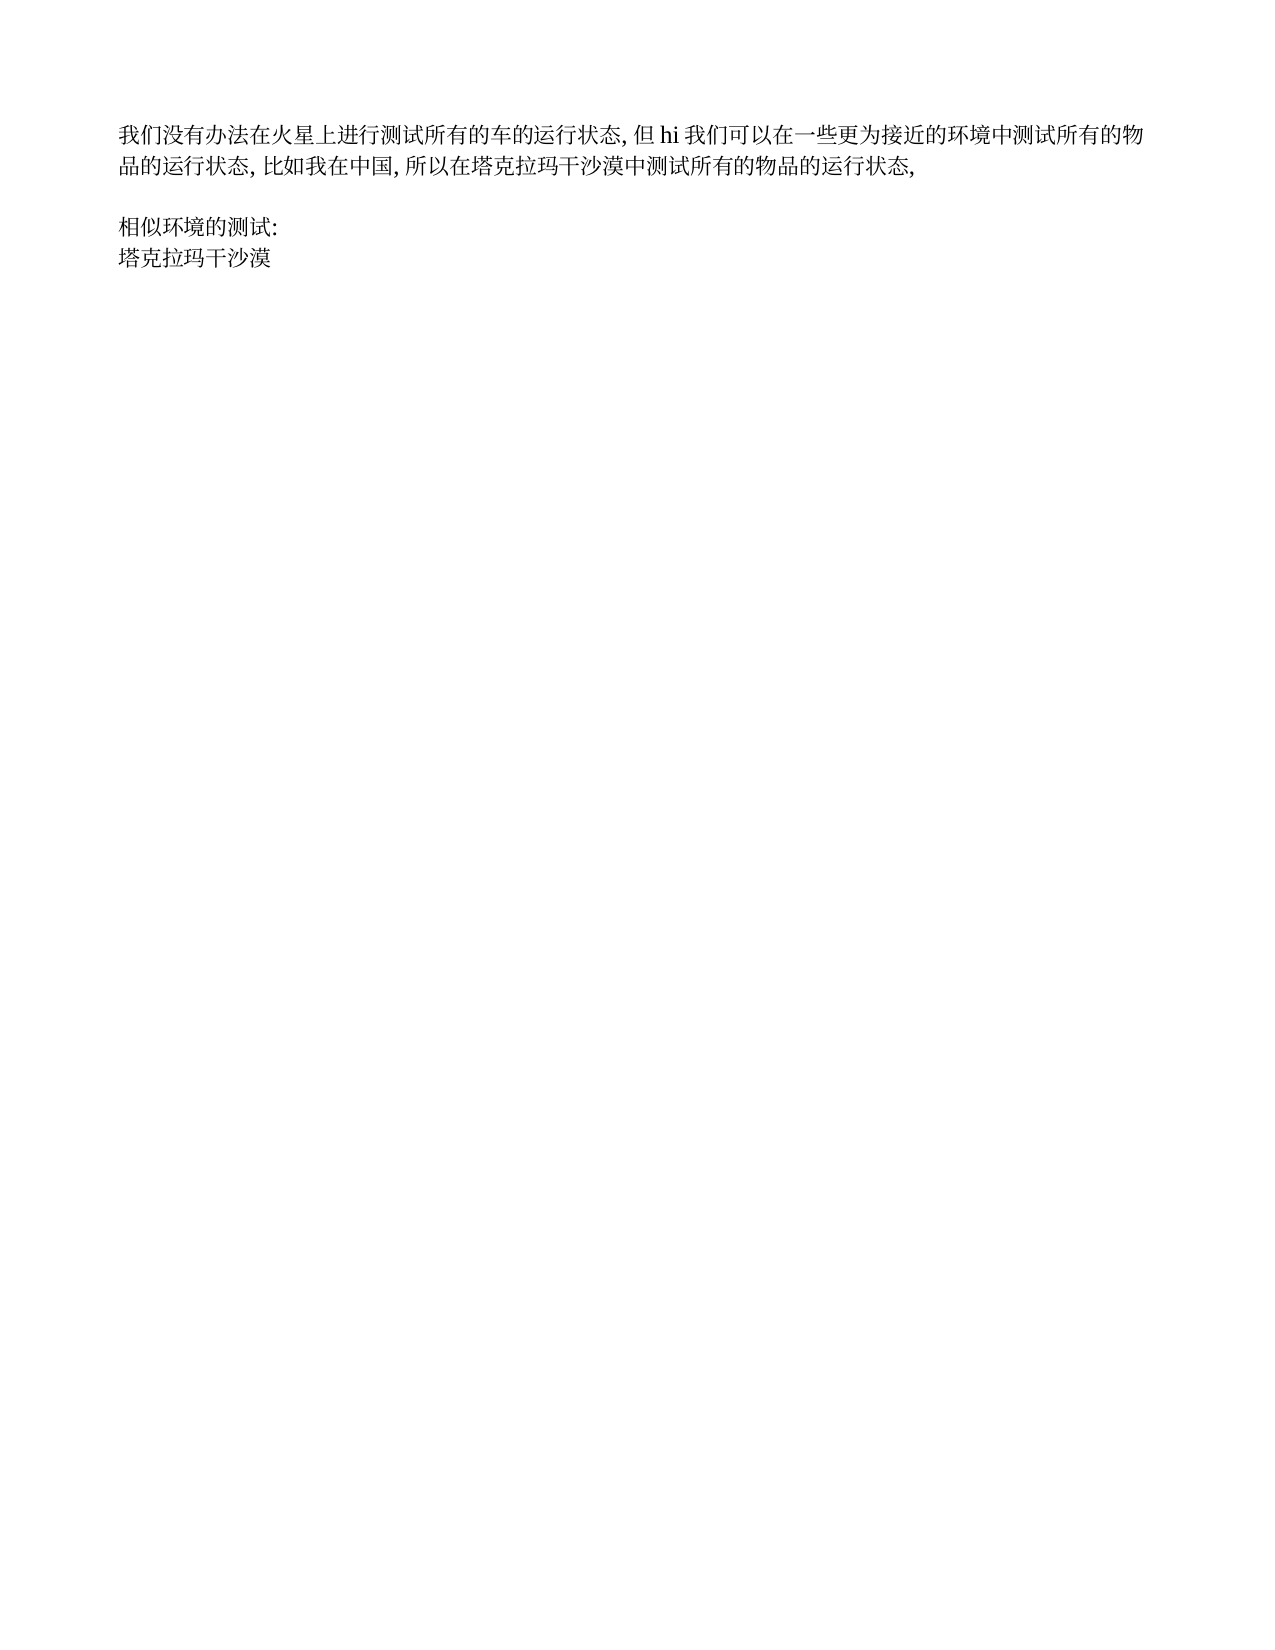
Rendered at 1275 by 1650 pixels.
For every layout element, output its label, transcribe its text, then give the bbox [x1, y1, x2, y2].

text 相似环境的测试: [118, 210, 1157, 241]
text 塔克拉玛干沙漠 [118, 241, 1157, 273]
text 我们没有办法在火星上进行测试所有的车的运行状态, 但hi我们可以在一些更为接近的环境中测试所有的物品的运行状态, 比如我在中国, 所以在塔克拉玛干沙漠中测试所有的物品的运行状态, [118, 118, 1157, 181]
